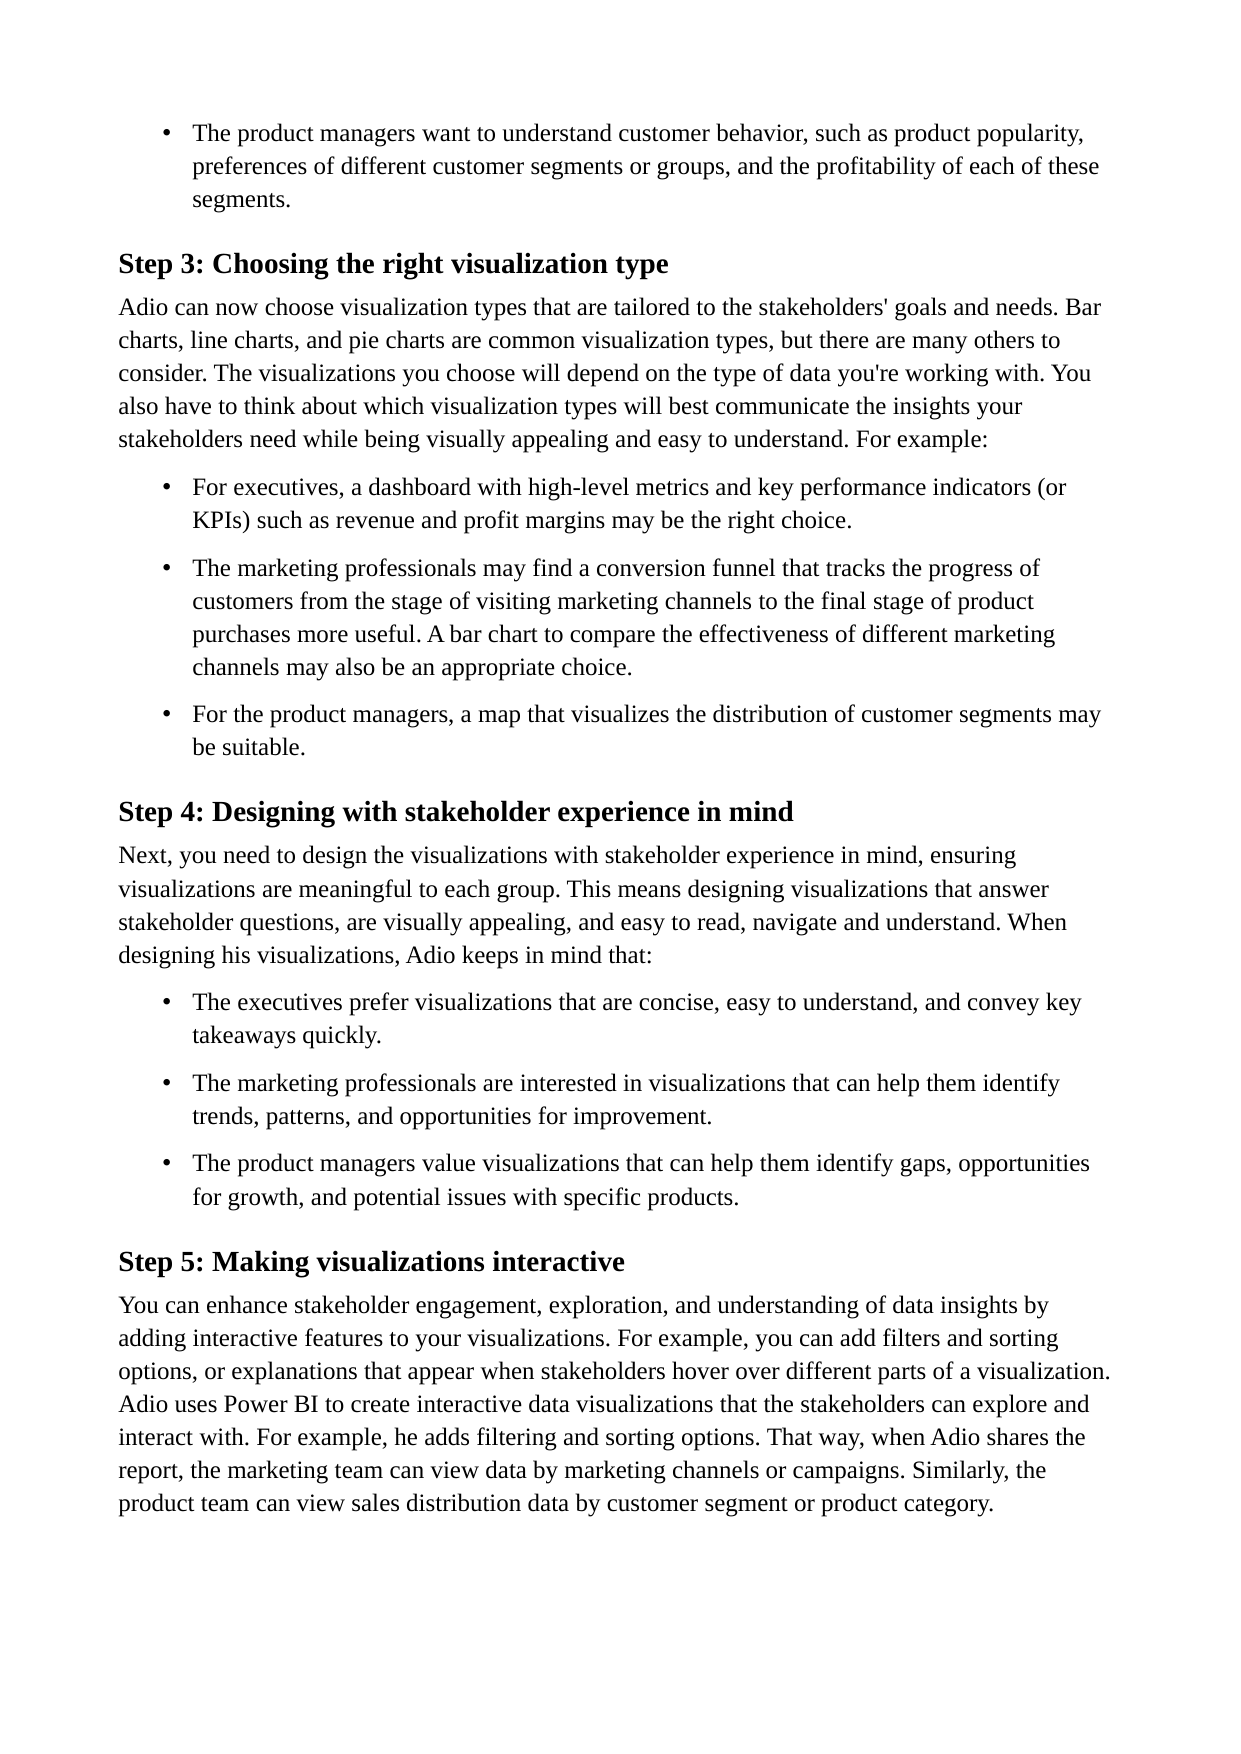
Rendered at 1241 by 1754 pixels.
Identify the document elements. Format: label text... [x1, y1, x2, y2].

list The executives prefer visualizations that are concise, easy to understand, and convey key takeaways quickly. [162, 987, 1122, 1049]
text Next, you need to design the visualizations with stakeholder experience in mind, ensuring visualizations are meaningful to each group. This means designing visualizations that answer stakeholder questions, are visually appealing, and easy to read, navigate and understand. When designing his visualizations, Adio keeps in mind that: [118, 841, 1122, 968]
list For the product managers, a map that visualizes the distribution of customer segments may be suitable. [162, 699, 1122, 761]
list The product managers value visualizations that can help them identify gaps, opportunities for growth, and potential issues with specific products. [162, 1148, 1122, 1210]
text Adio can now choose visualization types that are tailored to the stakeholders' goals and needs. Bar charts, line charts, and pie charts are common visualization types, but there are many others to consider. The visualizations you choose will depend on the type of data you're working with. You also have to think about which visualization types will best communicate the insights your stakeholders need while being visually appealing and easy to understand. For example: [118, 292, 1122, 453]
subtitle Step 5: Making visualizations interactive [118, 1244, 1122, 1277]
list For executives, a dashboard with high-level metrics and key performance indicators (or KPIs) such as revenue and profit margins may be the right choice. [162, 472, 1122, 534]
subtitle Step 4: Designing with stakeholder experience in mind [118, 794, 1122, 828]
subtitle Step 3: Choosing the right visualization type [118, 246, 1122, 280]
text You can enhance stakeholder engagement, exploration, and understanding of data insights by adding interactive features to your visualizations. For example, you can add filters and sorting options, or explanations that appear when stakeholders hover over different parts of a visualization. Adio uses Power BI to create interactive data visualizations that the stakeholders can explore and interact with. For example, he adds filtering and sorting options. That way, when Adio shares the report, the marketing team can view data by marketing channels or campaigns. Similarly, the product team can view sales distribution data by customer segment or product category. [118, 1290, 1122, 1517]
list The marketing professionals may find a conversion funnel that tracks the progress of customers from the stage of visiting marketing channels to the final stage of product purchases more useful. A bar chart to compare the effectiveness of different marketing channels may also be an appropriate choice. [162, 553, 1122, 681]
list The marketing professionals are interested in visualizations that can help them identify trends, patterns, and opportunities for improvement. [162, 1068, 1122, 1130]
list The product managers want to understand customer behavior, such as product popularity, preferences of different customer segments or groups, and the profitability of each of these segments. [162, 118, 1122, 213]
